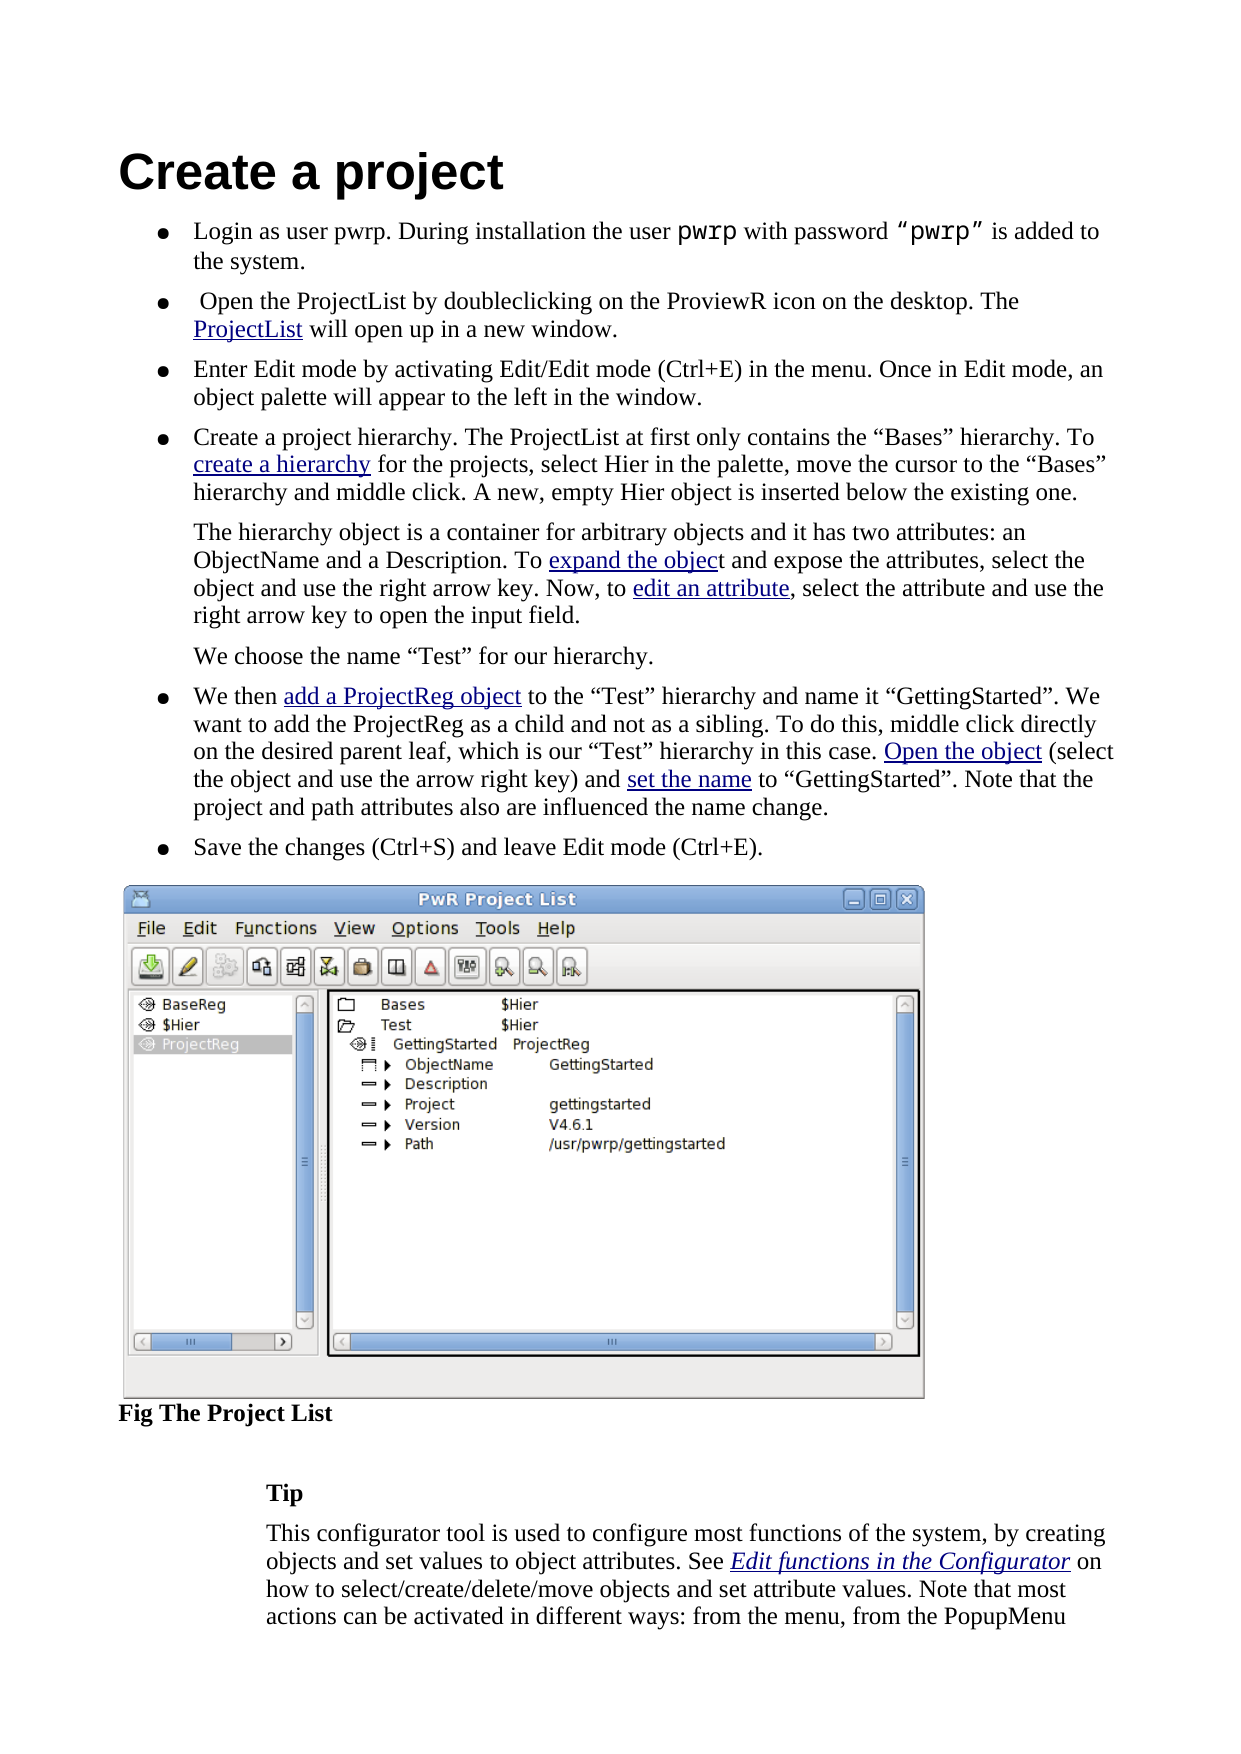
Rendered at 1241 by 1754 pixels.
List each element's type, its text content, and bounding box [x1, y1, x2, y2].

list Login as user pwrp. During installation the user pwrp with password “pwrp” is added to the system. [156, 213, 1122, 274]
list The hierarchy object is a container for arbitrary objects and it has two attributes: an ObjectName and a Description. To expand the object and expose the attributes, select the object and use the right arrow key. Now, to edit an attribute, select the attribute and use the right arrow key to open the input field. [156, 518, 1122, 629]
text Tip [266, 1479, 1122, 1507]
list Save the changes (Ctrl+S) and leave Edit mode (Ctrl+E). [156, 833, 1122, 861]
list Open the ProjectList by doubleclicking on the ProviewR icon on the desktop. The ProjectList will open up in a new window. [156, 287, 1122, 342]
subtitle Create a project [118, 143, 1122, 200]
picture [123, 885, 925, 1399]
list We then add a ProjectReg object to the “Test” hierarchy and name it “GettingStarted”. We want to add the ProjectReg as a child and not as a sibling. To do this, middle click directly on the desired parent leaf, which is our “Test” hierarchy in this case. Open the object (select the object and use the arrow right key) and set the name to “GettingStarted”. Note that the project and path attributes also are influenced the name change. [156, 682, 1122, 821]
text This configurator tool is used to configure most functions of the system, by creating objects and set values to object attributes. See Edit functions in the Configurator on how to select/create/delete/move objects and set attribute values. Note that most actions can be activated in different ways: from the menu, from the PopupMenu [266, 1519, 1122, 1630]
text Fig The Project List [118, 873, 1122, 1426]
list We choose the name “Test” for our hierarchy. [156, 642, 1122, 669]
list Create a project hierarchy. The ProjectList at first only contains the “Bases” hierarchy. To create a hierarchy for the projects, select Hier in the palette, move the cursor to the “Bases” hierarchy and middle click. A new, empty Hier object is inserted below the existing one. [156, 423, 1122, 506]
list Enter Edit mode by activating Edit/Edit mode (Ctrl+E) in the menu. Once in Edit mode, an object palette will appear to the left in the window. [156, 355, 1122, 410]
